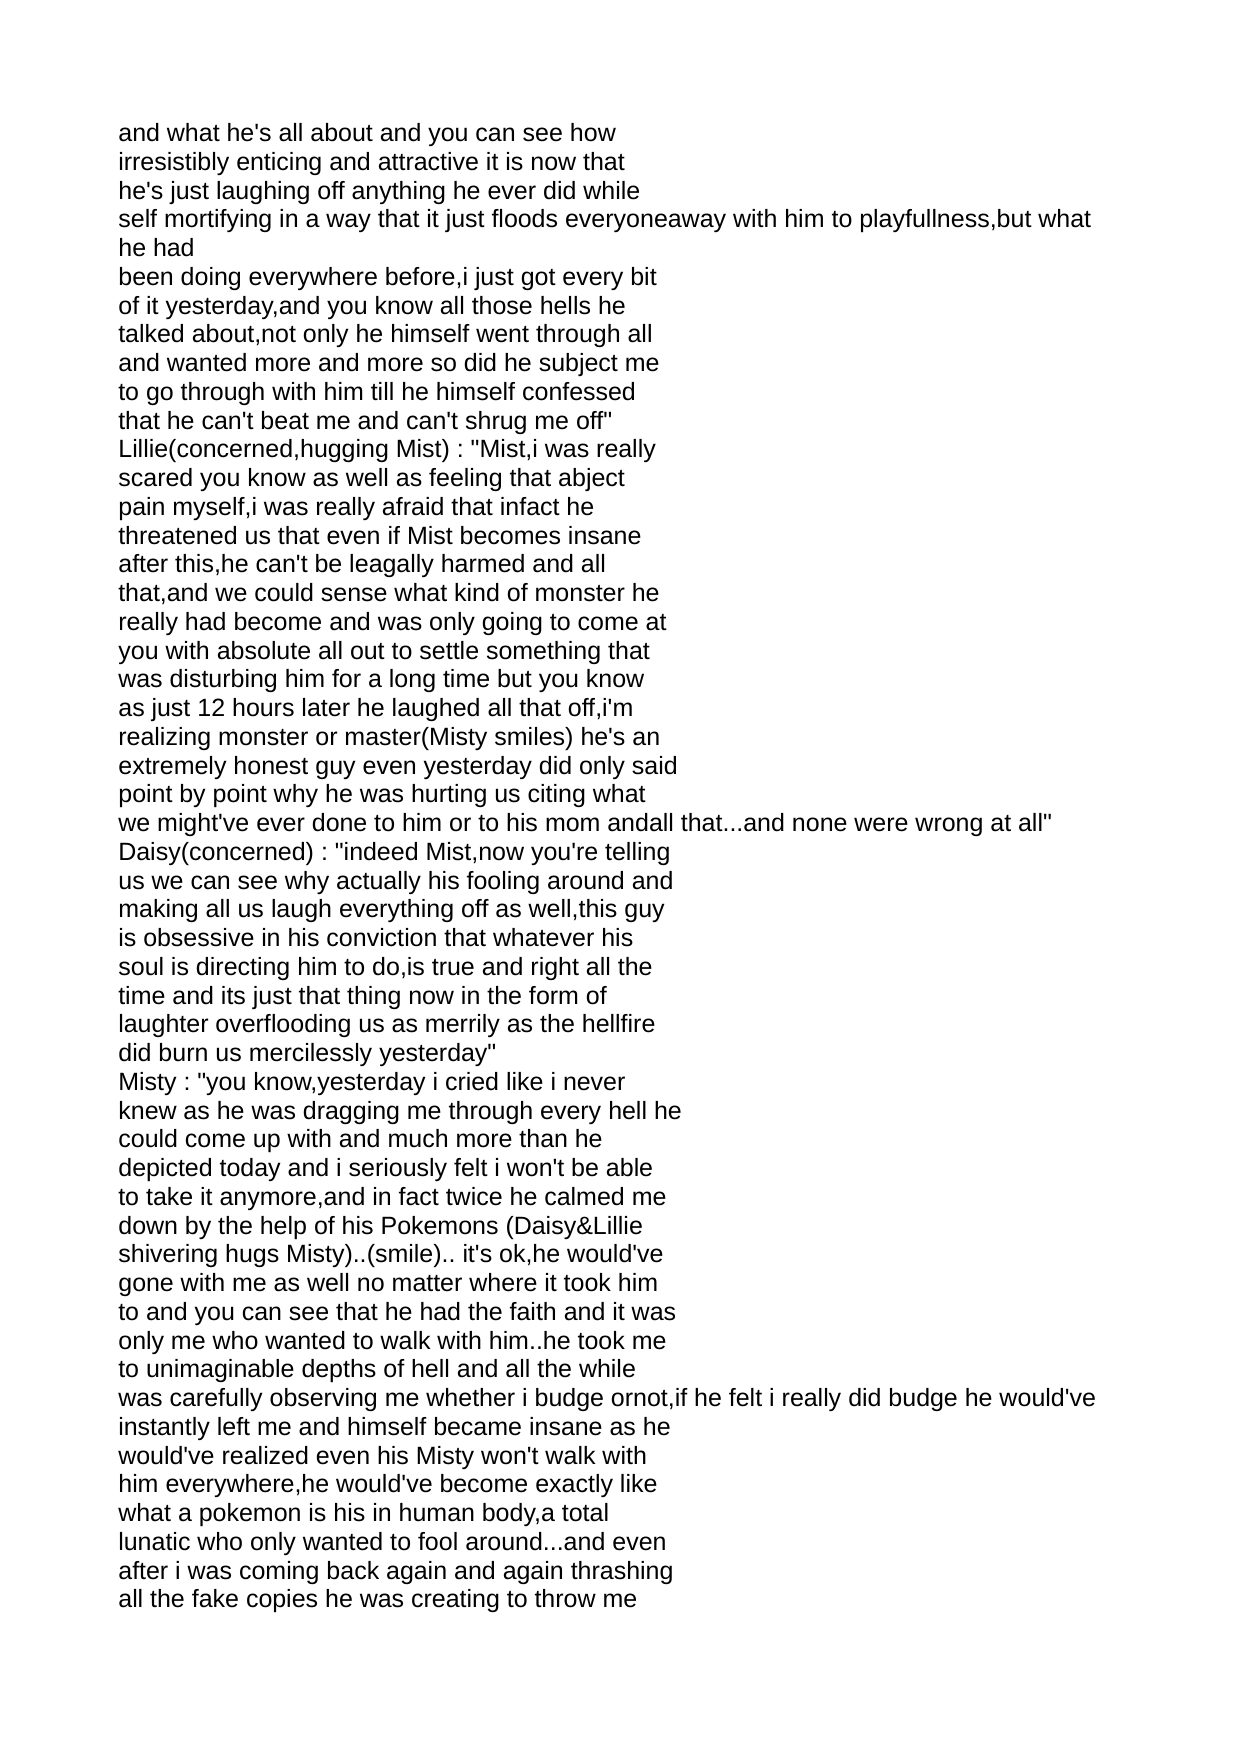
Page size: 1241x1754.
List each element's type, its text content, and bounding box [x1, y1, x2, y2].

text extremely honest guy even yesterday did only said [118, 751, 1122, 779]
text that,and we could sense what kind of monster he [118, 578, 1122, 607]
text shivering hugs Misty)..(smile).. it's ok,he would've [118, 1239, 1122, 1268]
text could come up with and much more than he [118, 1124, 1122, 1153]
text realizing monster or master(Misty smiles) he's an [118, 722, 1122, 751]
text was disturbing him for a long time but you know [118, 664, 1122, 693]
text Daisy(concerned) : "indeed Mist,now you're telling [118, 837, 1122, 866]
text only me who wanted to walk with him..he took me [118, 1326, 1122, 1354]
text did burn us mercilessly yesterday" [118, 1038, 1122, 1067]
text that he can't beat me and can't shrug me off" [118, 406, 1122, 434]
text gone with me as well no matter where it took him [118, 1268, 1122, 1297]
text all the fake copies he was creating to throw me [118, 1584, 1122, 1613]
text down by the help of his Pokemons (Daisy&Lillie [118, 1211, 1122, 1239]
text instantly left me and himself became insane as he [118, 1412, 1122, 1441]
text as just 12 hours later he laughed all that off,i'm [118, 693, 1122, 722]
text talked about,not only he himself went through all [118, 319, 1122, 348]
text self mortifying in a way that it just floods everyoneaway with him to playfullness,but what he had [118, 204, 1122, 262]
text knew as he was dragging me through every hell he [118, 1096, 1122, 1124]
text scared you know as well as feeling that abject [118, 463, 1122, 492]
text him everywhere,he would've become exactly like [118, 1469, 1122, 1498]
text to take it anymore,and in fact twice he calmed me [118, 1182, 1122, 1211]
text soul is directing him to do,is true and right all the [118, 952, 1122, 981]
text to unimaginable depths of hell and all the while [118, 1354, 1122, 1383]
text irresistibly enticing and attractive it is now that [118, 147, 1122, 176]
text been doing everywhere before,i just got every bit [118, 262, 1122, 291]
text after i was coming back again and again thrashing [118, 1556, 1122, 1584]
text Misty : "you know,yesterday i cried like i never [118, 1067, 1122, 1096]
text point by point why he was hurting us citing what [118, 779, 1122, 808]
text and wanted more and more so did he subject me [118, 348, 1122, 377]
text would've realized even his Misty won't walk with [118, 1441, 1122, 1469]
text to and you can see that he had the faith and it was [118, 1297, 1122, 1326]
text we might've ever done to him or to his mom andall that...and none were wrong at all" [118, 808, 1122, 837]
text you with absolute all out to settle something that [118, 636, 1122, 664]
text time and its just that thing now in the form of [118, 981, 1122, 1009]
text and what he's all about and you can see how [118, 118, 1122, 147]
text laughter overflooding us as merrily as the hellfire [118, 1009, 1122, 1038]
text pain myself,i was really afraid that infact he [118, 492, 1122, 521]
text is obsessive in his conviction that whatever his [118, 923, 1122, 952]
text after this,he can't be leagally harmed and all [118, 549, 1122, 578]
text us we can see why actually his fooling around and [118, 866, 1122, 894]
text really had become and was only going to come at [118, 607, 1122, 636]
text of it yesterday,and you know all those hells he [118, 291, 1122, 319]
text making all us laugh everything off as well,this guy [118, 894, 1122, 923]
text threatened us that even if Mist becomes insane [118, 521, 1122, 549]
text what a pokemon is his in human body,a total [118, 1498, 1122, 1527]
text he's just laughing off anything he ever did while [118, 176, 1122, 204]
text depicted today and i seriously felt i won't be able [118, 1153, 1122, 1182]
text lunatic who only wanted to fool around...and even [118, 1527, 1122, 1556]
text Lillie(concerned,hugging Mist) : "Mist,i was really [118, 434, 1122, 463]
text to go through with him till he himself confessed [118, 377, 1122, 406]
text was carefully observing me whether i budge ornot,if he felt i really did budge he would've [118, 1383, 1122, 1412]
